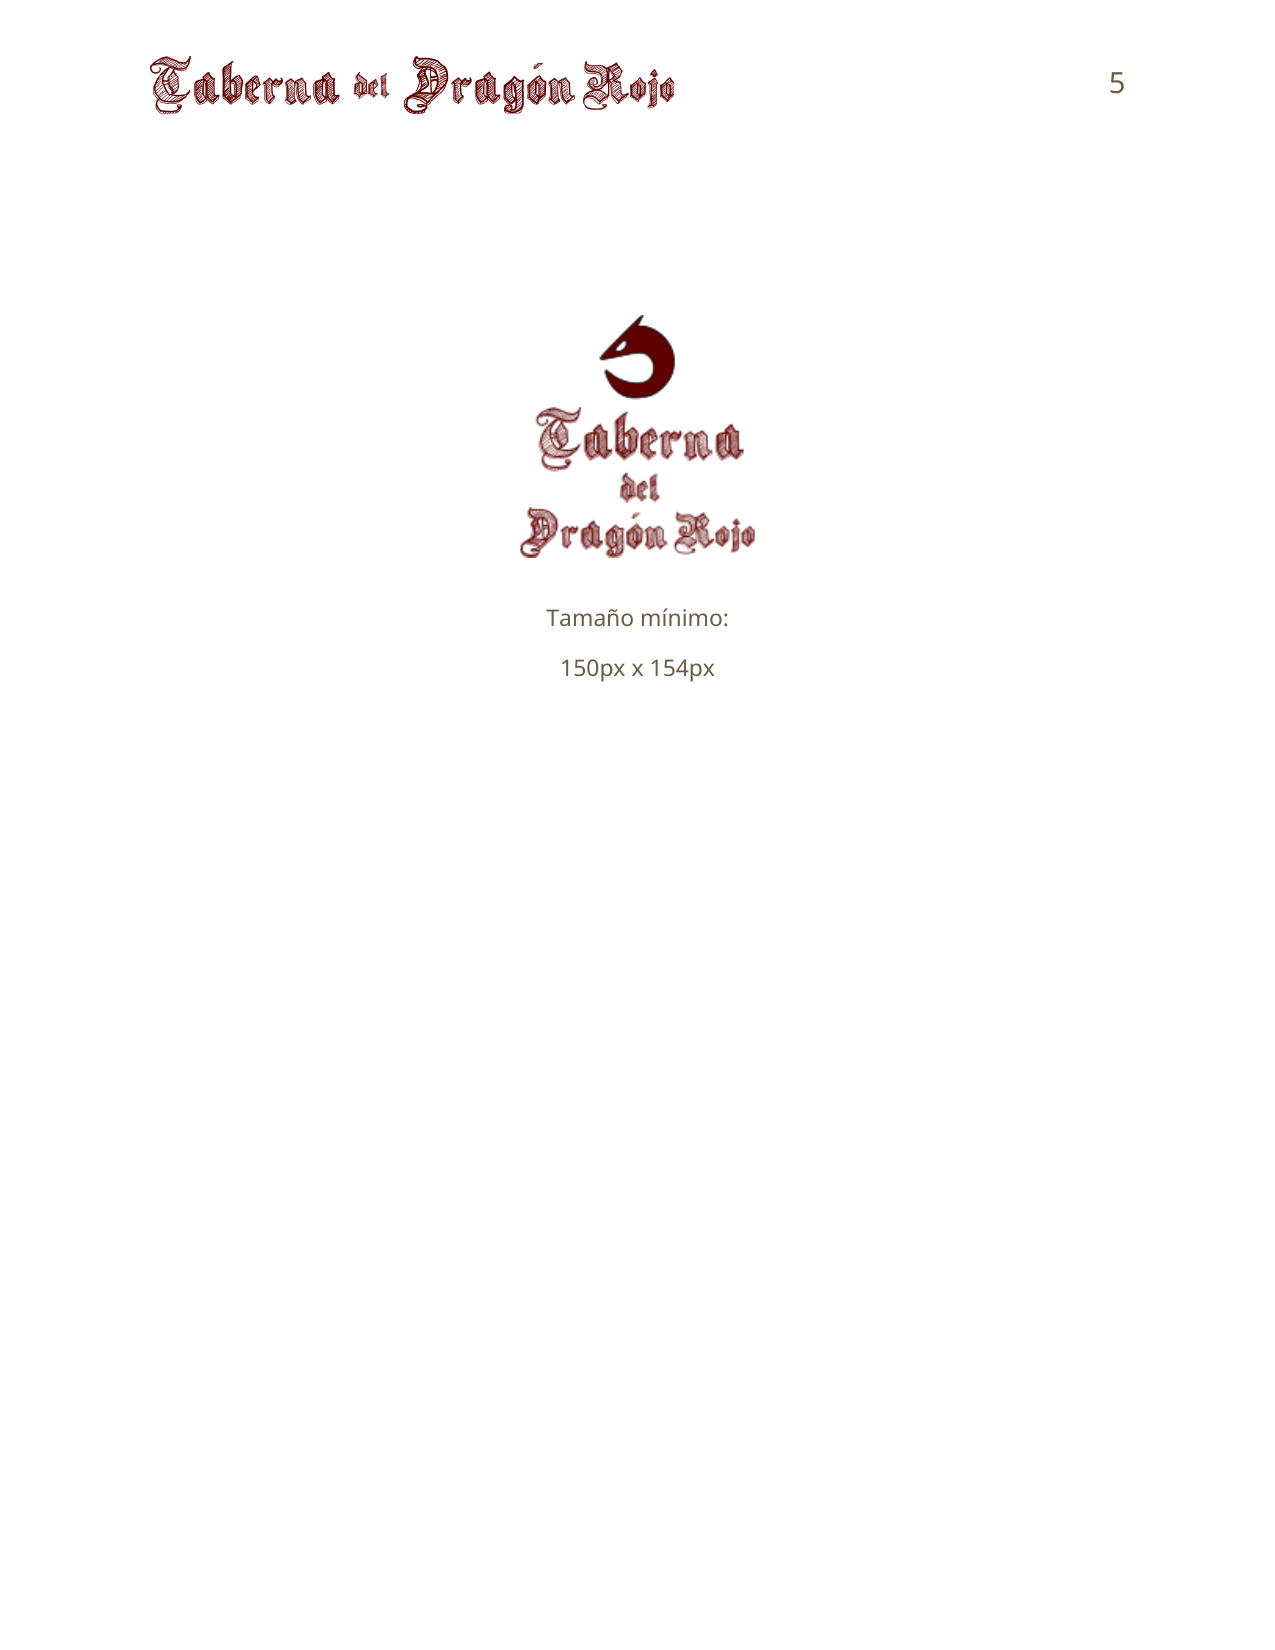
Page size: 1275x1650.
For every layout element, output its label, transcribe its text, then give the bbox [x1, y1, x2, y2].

picture [150, 56, 675, 114]
text Tamaño mínimo: [150, 305, 1125, 633]
picture [520, 315, 755, 558]
text 150px x 154px [150, 652, 1125, 683]
